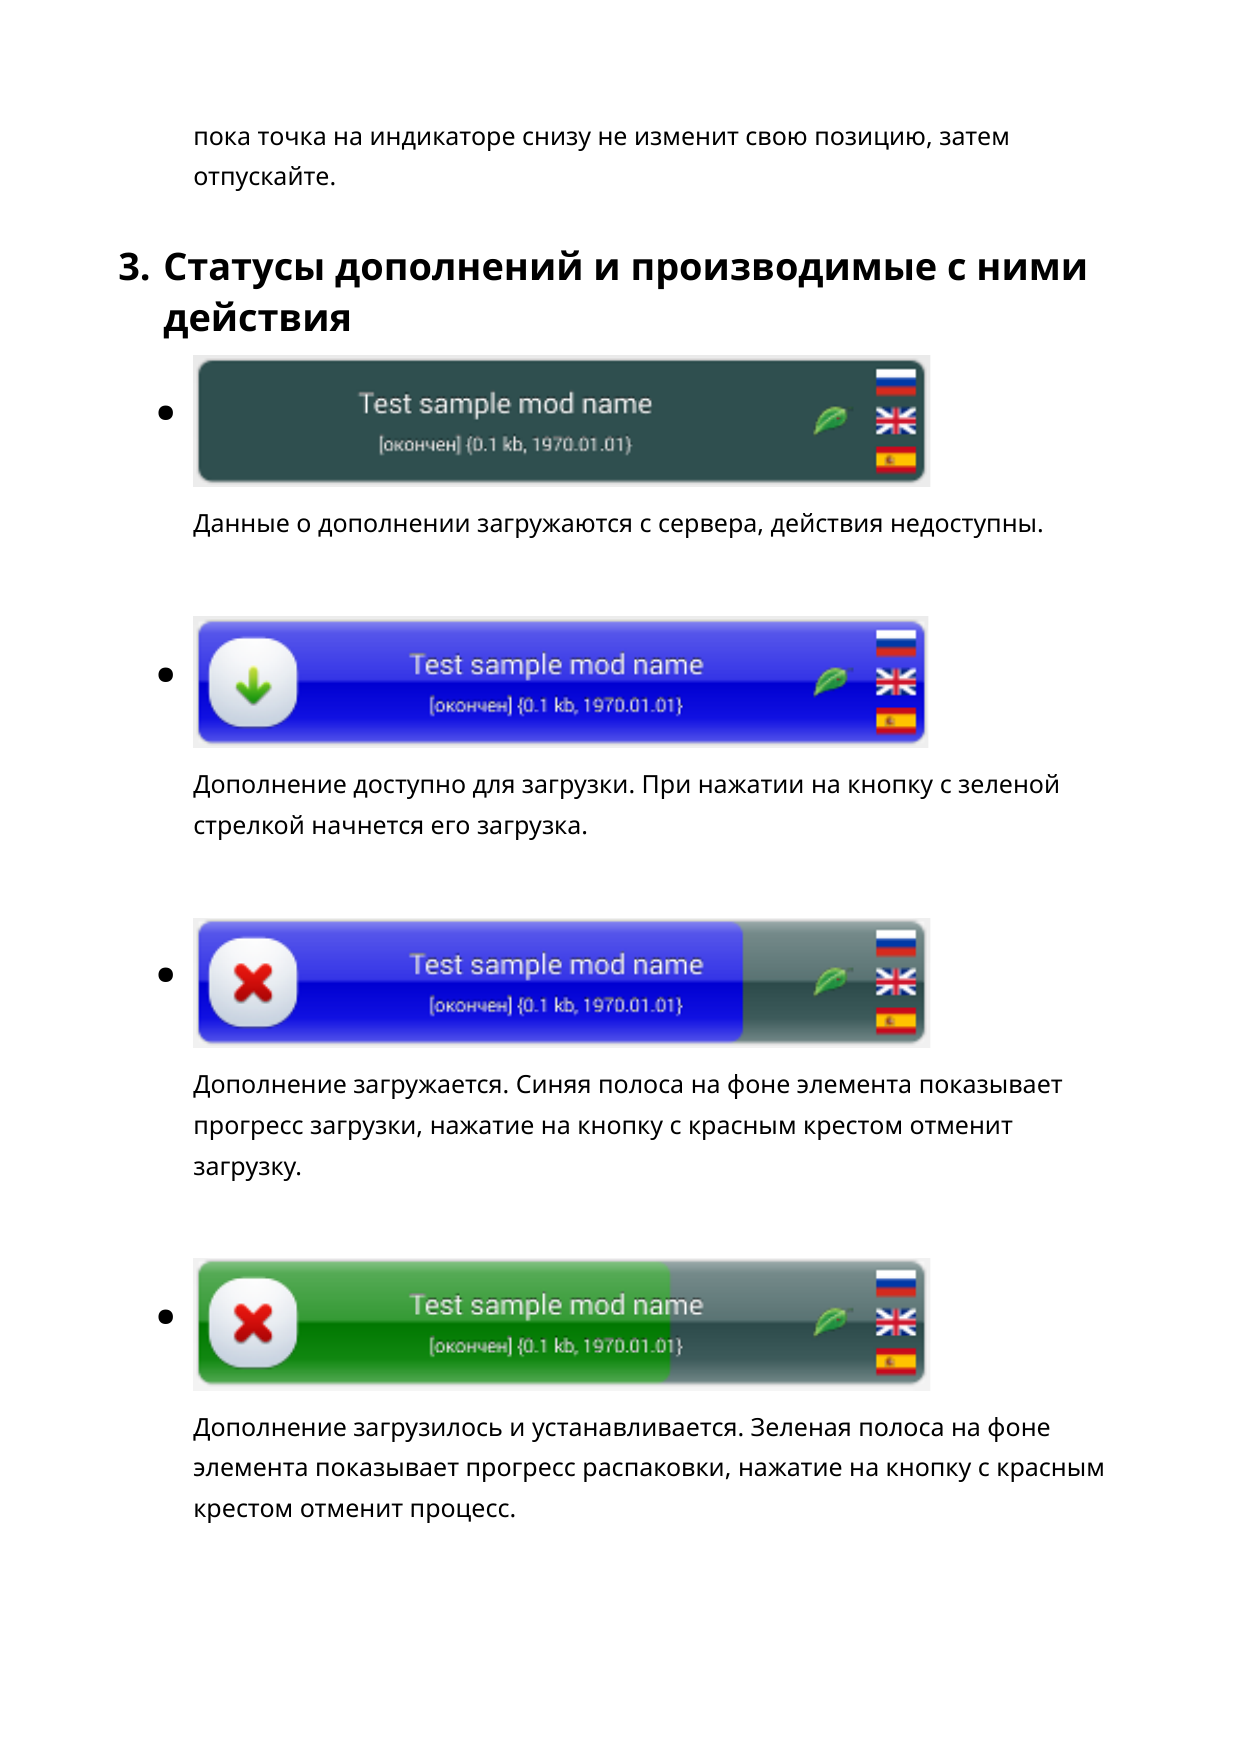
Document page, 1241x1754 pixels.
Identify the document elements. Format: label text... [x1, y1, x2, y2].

picture [193, 1258, 931, 1391]
list Дополнение загружается. Синяя полоса на фоне элемента показывает прогресс загрузки, нажатие на кнопку с красным крестом отменит загрузку. [156, 1066, 1122, 1182]
list пока точка на индикаторе снизу не изменит свою позицию, затем отпускайте. [156, 118, 1122, 193]
subtitle Статусы дополнений и производимые с ними действия [118, 239, 1122, 343]
picture [193, 616, 929, 748]
picture [193, 918, 931, 1048]
list Дополнение доступно для загрузки. При нажатии на кнопку с зеленой стрелкой начнется его загрузка. [156, 767, 1122, 842]
list Дополнение загрузилось и устанавливается. Зеленая полоса на фоне элемента показывает прогресс распаковки, нажатие на кнопку с красным крестом отменит процесс. [156, 1409, 1122, 1525]
list Данные о дополнении загружаются с сервера, действия недоступны. [156, 506, 1122, 539]
picture [193, 355, 931, 487]
